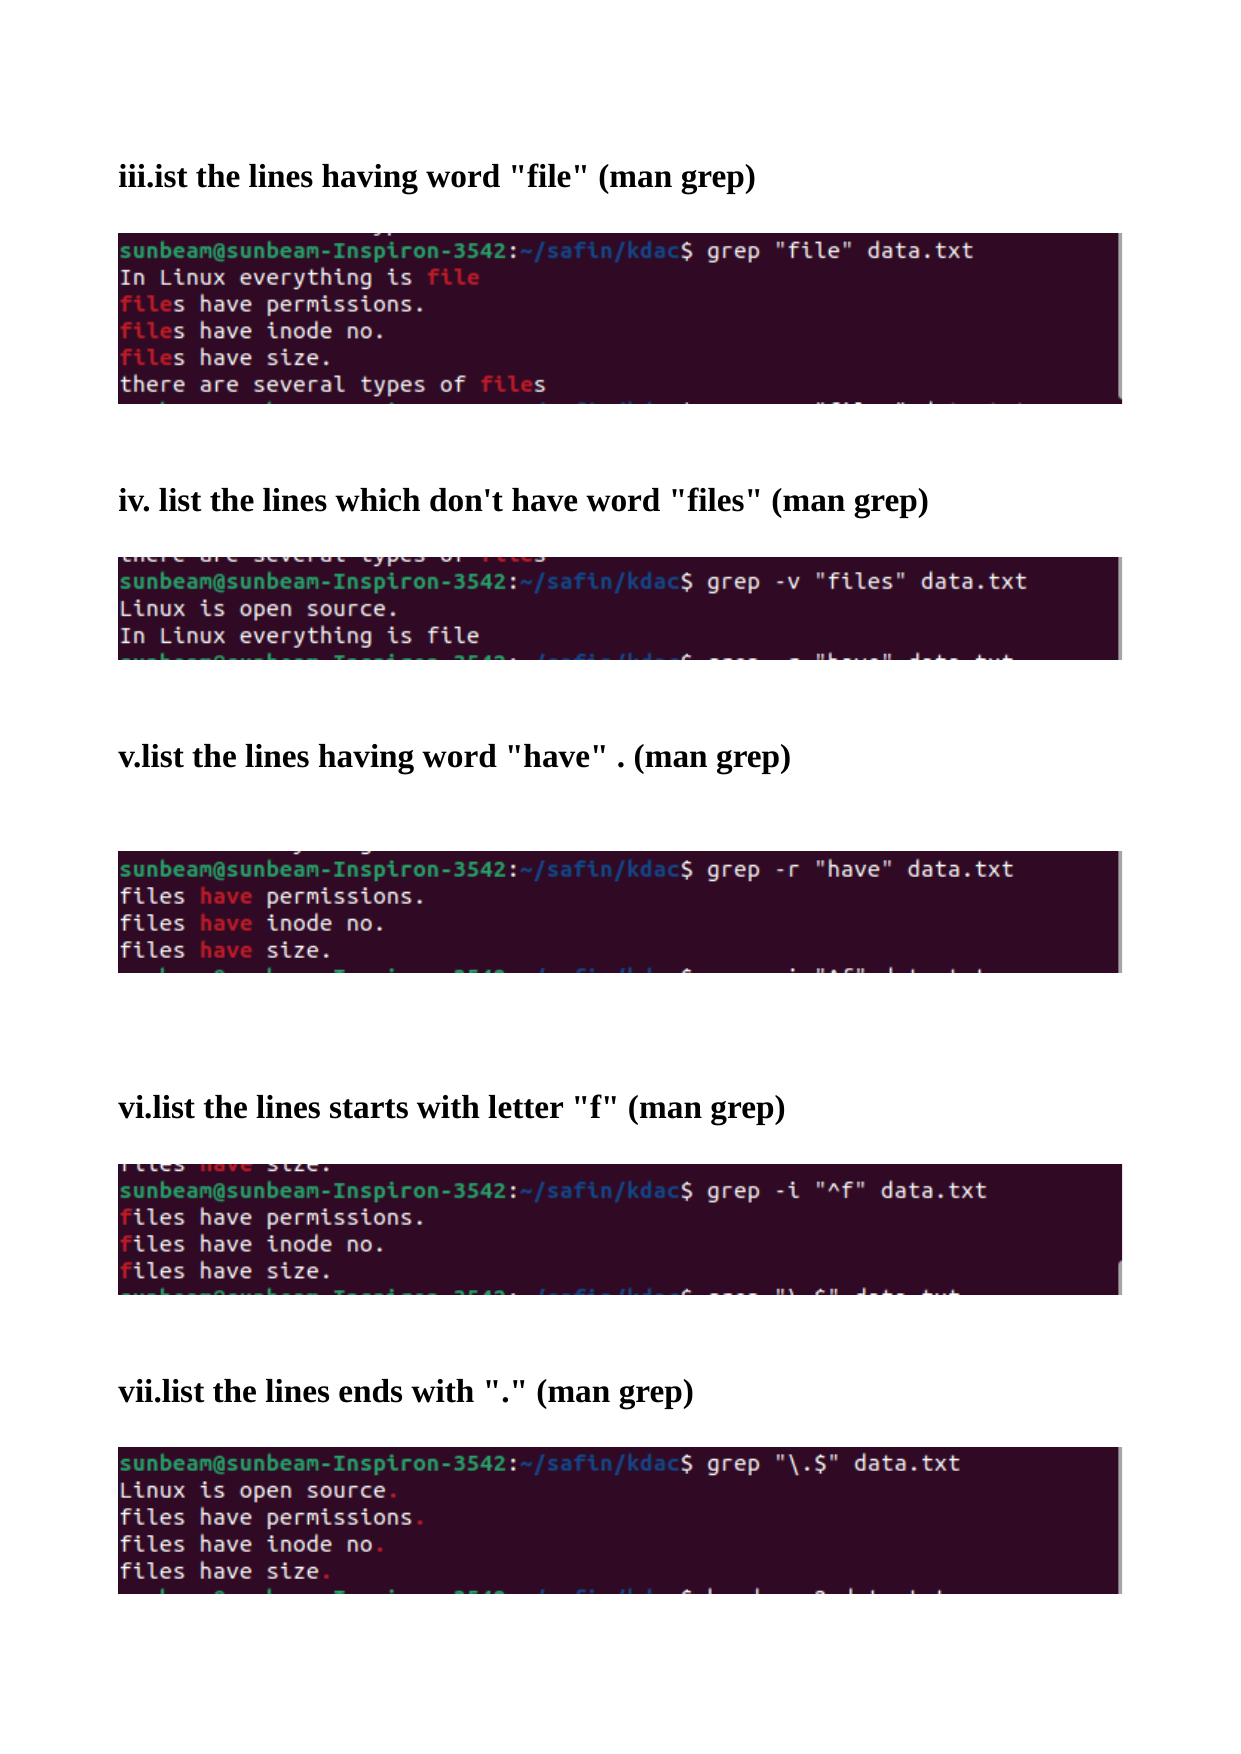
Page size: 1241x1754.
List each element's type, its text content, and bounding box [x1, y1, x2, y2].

text vi.list the lines starts with letter "f" (man grep) [118, 1087, 1122, 1126]
picture [118, 851, 1123, 973]
picture [118, 1447, 1123, 1594]
picture [118, 1164, 1123, 1295]
text iii.ist the lines having word "file" (man grep) [118, 156, 1122, 195]
text iv. list the lines which don't have word "files" (man grep) [118, 480, 1122, 519]
picture [118, 233, 1123, 404]
text v.list the lines having word "have" . (man grep) [118, 736, 1122, 774]
picture [118, 557, 1123, 660]
text vii.list the lines ends with "." (man grep) [118, 1371, 1122, 1409]
